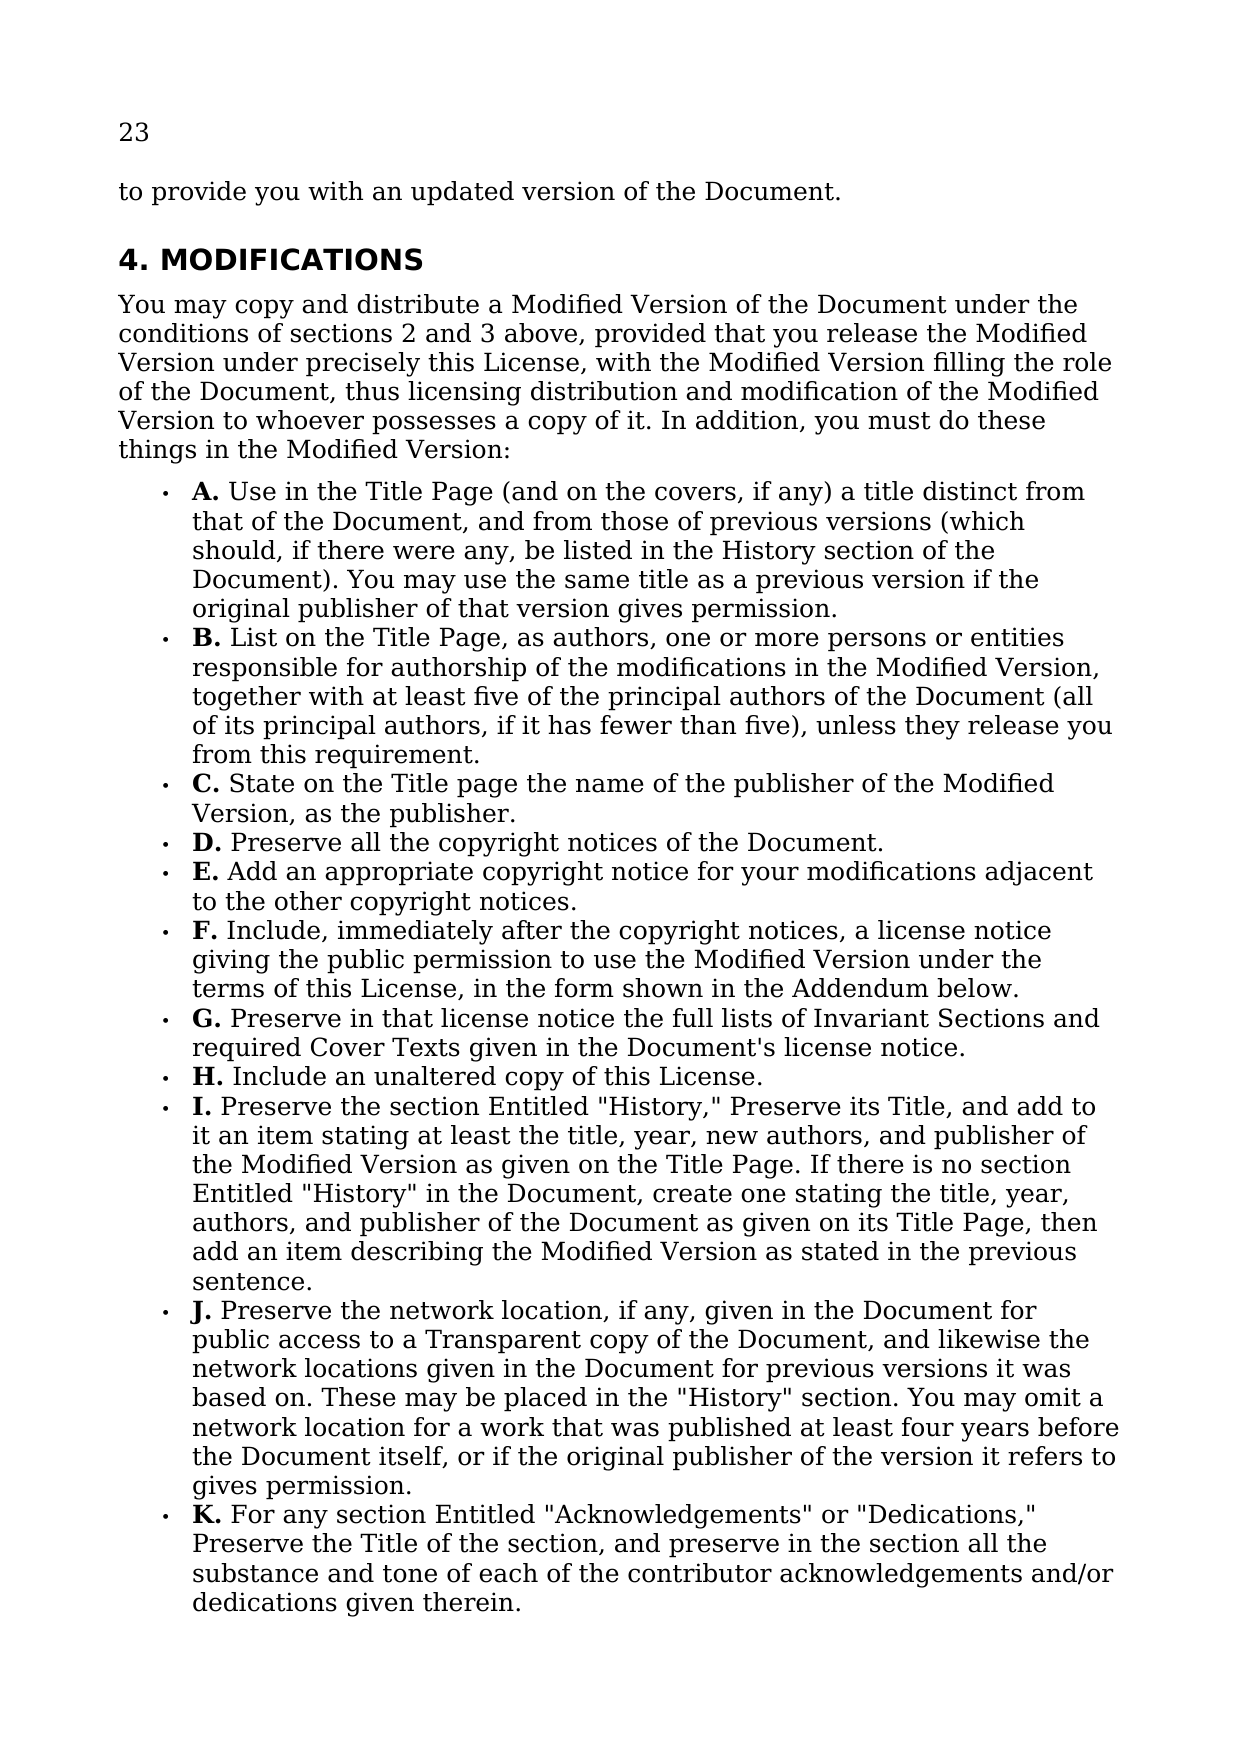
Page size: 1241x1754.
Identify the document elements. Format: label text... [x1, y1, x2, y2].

list E. Add an appropriate copyright notice for your modifications adjacent to the other copyright notices. [162, 857, 1122, 916]
list A. Use in the Title Page (and on the covers, if any) a title distinct from that of the Document, and from those of previous versions (which should, if there were any, be listed in the History section of the Document). You may use the same title as a previous version if the original publisher of that version gives permission. [162, 477, 1122, 623]
list J. Preserve the network location, if any, given in the Document for public access to a Transparent copy of the Document, and likewise the network locations given in the Document for previous versions it was based on. These may be placed in the "History" section. You may omit a network location for a work that was published at least four years before the Document itself, or if the original publisher of the version it refers to gives permission. [162, 1296, 1122, 1500]
list C. State on the Title page the name of the publisher of the Modified Version, as the publisher. [162, 769, 1122, 828]
list B. List on the Title Page, as authors, one or more persons or entities responsible for authorship of the modifications in the Modified Version, together with at least five of the principal authors of the Document (all of its principal authors, if it has fewer than five), unless they release you from this requirement. [162, 623, 1122, 769]
subtitle 4. MODIFICATIONS [118, 243, 1122, 277]
text You may copy and distribute a Modified Version of the Document under the conditions of sections 2 and 3 above, provided that you release the Modified Version under precisely this License, with the Modified Version filling the role of the Document, thus licensing distribution and modification of the Modified Version to whoever possesses a copy of it. In addition, you must do these things in the Modified Version: [118, 290, 1122, 465]
text to provide you with an updated version of the Document. [118, 177, 1122, 206]
list F. Include, immediately after the copyright notices, a license notice giving the public permission to use the Modified Version under the terms of this License, in the form shown in the Addendum below. [162, 916, 1122, 1004]
list H. Include an unaltered copy of this License. [162, 1062, 1122, 1092]
list K. For any section Entitled "Acknowledgements" or "Dedications," Preserve the Title of the section, and preserve in the section all the substance and tone of each of the contributor acknowledgements and/or dedications given therein. [162, 1500, 1122, 1617]
list I. Preserve the section Entitled "History," Preserve its Title, and add to it an item stating at least the title, year, new authors, and publisher of the Modified Version as given on the Title Page. If there is no section Entitled "History" in the Document, create one stating the title, year, authors, and publisher of the Document as given on its Title Page, then add an item describing the Modified Version as stated in the previous sentence. [162, 1092, 1122, 1296]
list G. Preserve in that license notice the full lists of Invariant Sections and required Cover Texts given in the Document's license notice. [162, 1004, 1122, 1062]
list D. Preserve all the copyright notices of the Document. [162, 828, 1122, 857]
